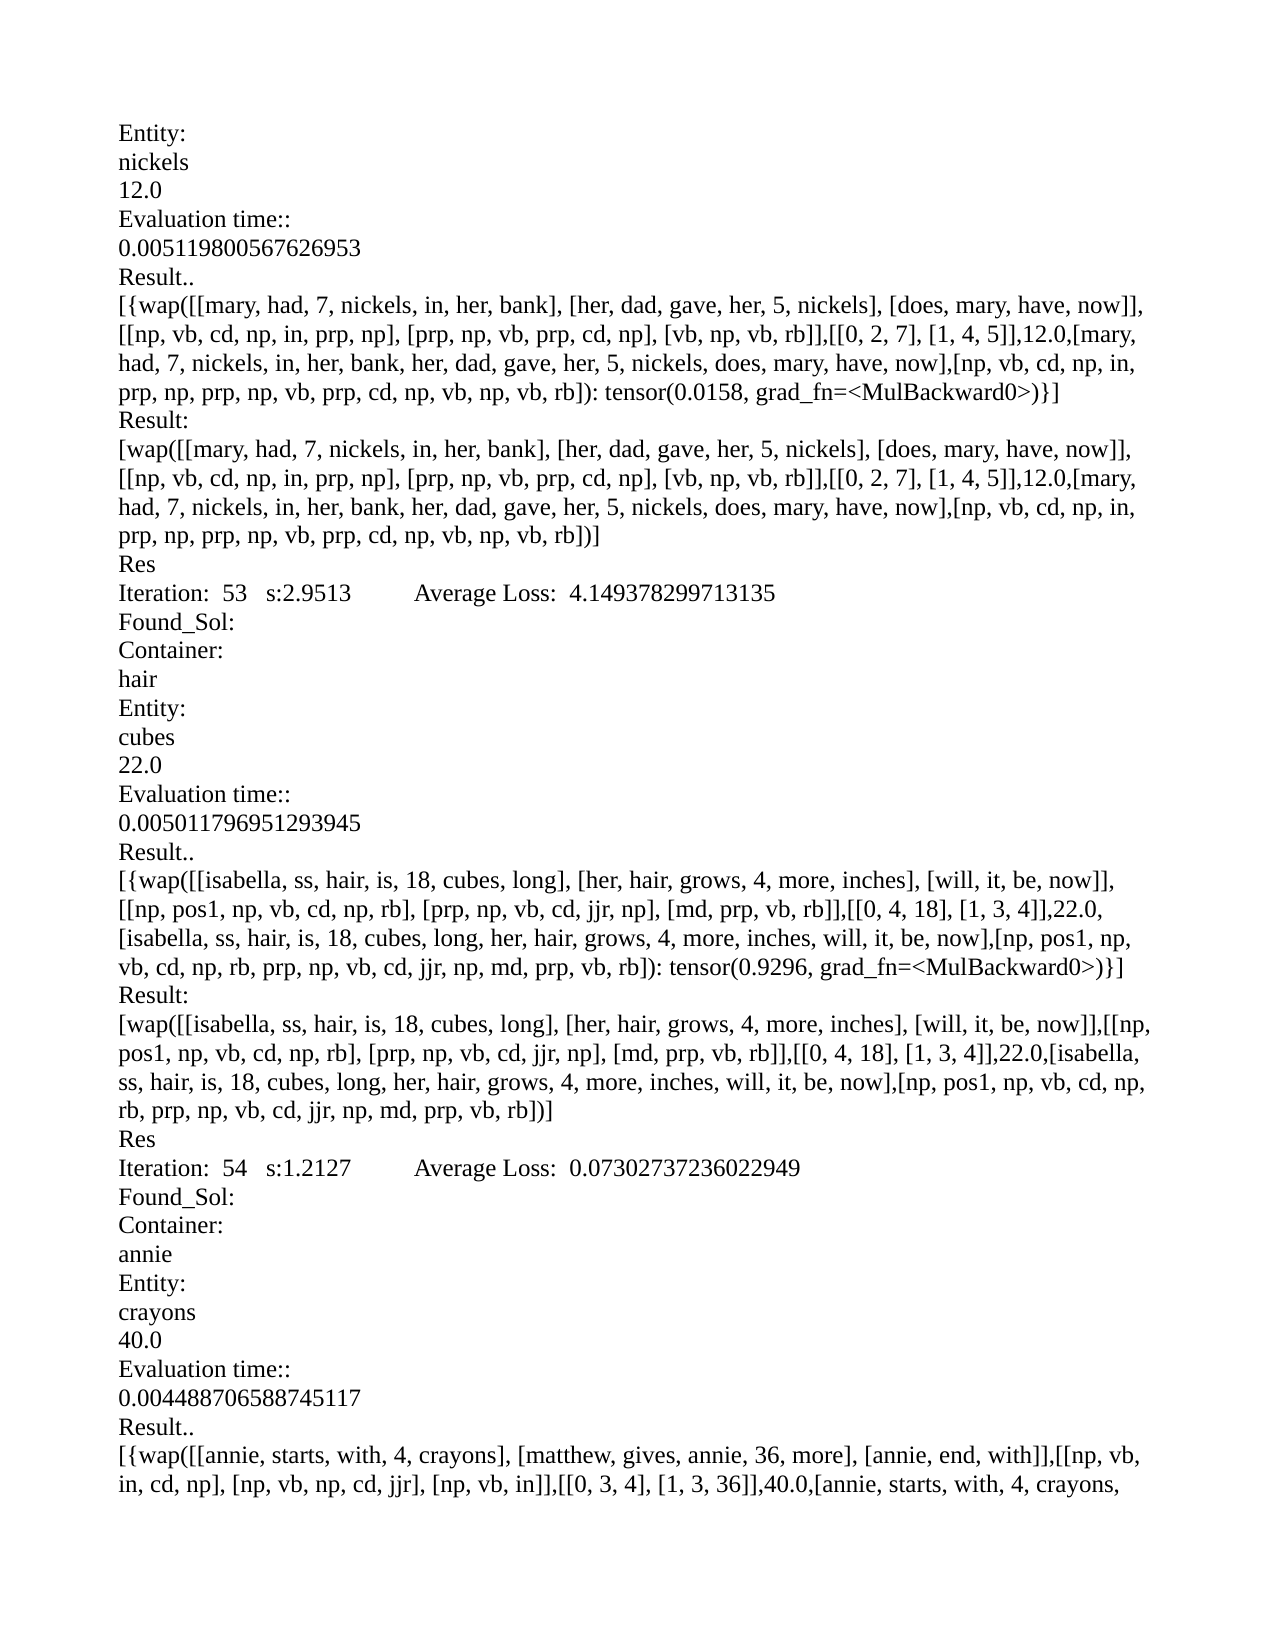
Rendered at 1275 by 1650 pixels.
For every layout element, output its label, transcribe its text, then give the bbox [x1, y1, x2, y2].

text cubes [118, 722, 1157, 751]
text hair [118, 664, 1157, 693]
text Result.. [118, 837, 1157, 866]
text Container: [118, 636, 1157, 664]
text Iteration: 53 s:2.9513 Average Loss: 4.149378299713135 [118, 578, 1157, 607]
text 0.005011796951293945 [118, 808, 1157, 837]
text annie [118, 1239, 1157, 1268]
text 0.005119800567626953 [118, 233, 1157, 262]
text 12.0 [118, 176, 1157, 204]
text 22.0 [118, 751, 1157, 779]
text Evaluation time:: [118, 204, 1157, 233]
text Found_Sol: [118, 1182, 1157, 1211]
text 40.0 [118, 1326, 1157, 1354]
text Result.. [118, 262, 1157, 291]
text Iteration: 54 s:1.2127 Average Loss: 0.07302737236022949 [118, 1153, 1157, 1182]
text [{wap([[mary, had, 7, nickels, in, her, bank], [her, dad, gave, her, 5, nickels], [does, mary, have, now]],[[np, vb, cd, np, in, prp, np], [prp, np, vb, prp, cd, np], [vb, np, vb, rb]],[[0, 2, 7], [1, 4, 5]],12.0,[mary, had, 7, nickels, in, her, bank, her, dad, gave, her, 5, nickels, does, mary, have, now],[np, vb, cd, np, in, prp, np, prp, np, vb, prp, cd, np, vb, np, vb, rb]): tensor(0.0158, grad_fn=<MulBackward0>)}] [118, 291, 1157, 406]
text Container: [118, 1211, 1157, 1239]
text Evaluation time:: [118, 1354, 1157, 1383]
text Entity: [118, 1268, 1157, 1297]
text Result.. [118, 1412, 1157, 1441]
text Entity: [118, 118, 1157, 147]
text Evaluation time:: [118, 779, 1157, 808]
text Entity: [118, 693, 1157, 722]
text nickels [118, 147, 1157, 176]
text Result: [118, 981, 1157, 1009]
text Res [118, 549, 1157, 578]
text Result: [118, 406, 1157, 434]
text [{wap([[isabella, ss, hair, is, 18, cubes, long], [her, hair, grows, 4, more, inches], [will, it, be, now]],[[np, pos1, np, vb, cd, np, rb], [prp, np, vb, cd, jjr, np], [md, prp, vb, rb]],[[0, 4, 18], [1, 3, 4]],22.0,[isabella, ss, hair, is, 18, cubes, long, her, hair, grows, 4, more, inches, will, it, be, now],[np, pos1, np, vb, cd, np, rb, prp, np, vb, cd, jjr, np, md, prp, vb, rb]): tensor(0.9296, grad_fn=<MulBackward0>)}] [118, 866, 1157, 981]
text [wap([[isabella, ss, hair, is, 18, cubes, long], [her, hair, grows, 4, more, inches], [will, it, be, now]],[[np, pos1, np, vb, cd, np, rb], [prp, np, vb, cd, jjr, np], [md, prp, vb, rb]],[[0, 4, 18], [1, 3, 4]],22.0,[isabella, ss, hair, is, 18, cubes, long, her, hair, grows, 4, more, inches, will, it, be, now],[np, pos1, np, vb, cd, np, rb, prp, np, vb, cd, jjr, np, md, prp, vb, rb])] [118, 1009, 1157, 1124]
text [{wap([[annie, starts, with, 4, crayons], [matthew, gives, annie, 36, more], [annie, end, with]],[[np, vb, in, cd, np], [np, vb, np, cd, jjr], [np, vb, in]],[[0, 3, 4], [1, 3, 36]],40.0,[annie, starts, with, 4, crayons, [118, 1441, 1157, 1498]
text 0.004488706588745117 [118, 1383, 1157, 1412]
text Found_Sol: [118, 607, 1157, 636]
text [wap([[mary, had, 7, nickels, in, her, bank], [her, dad, gave, her, 5, nickels], [does, mary, have, now]],[[np, vb, cd, np, in, prp, np], [prp, np, vb, prp, cd, np], [vb, np, vb, rb]],[[0, 2, 7], [1, 4, 5]],12.0,[mary, had, 7, nickels, in, her, bank, her, dad, gave, her, 5, nickels, does, mary, have, now],[np, vb, cd, np, in, prp, np, prp, np, vb, prp, cd, np, vb, np, vb, rb])] [118, 434, 1157, 549]
text crayons [118, 1297, 1157, 1326]
text Res [118, 1124, 1157, 1153]
